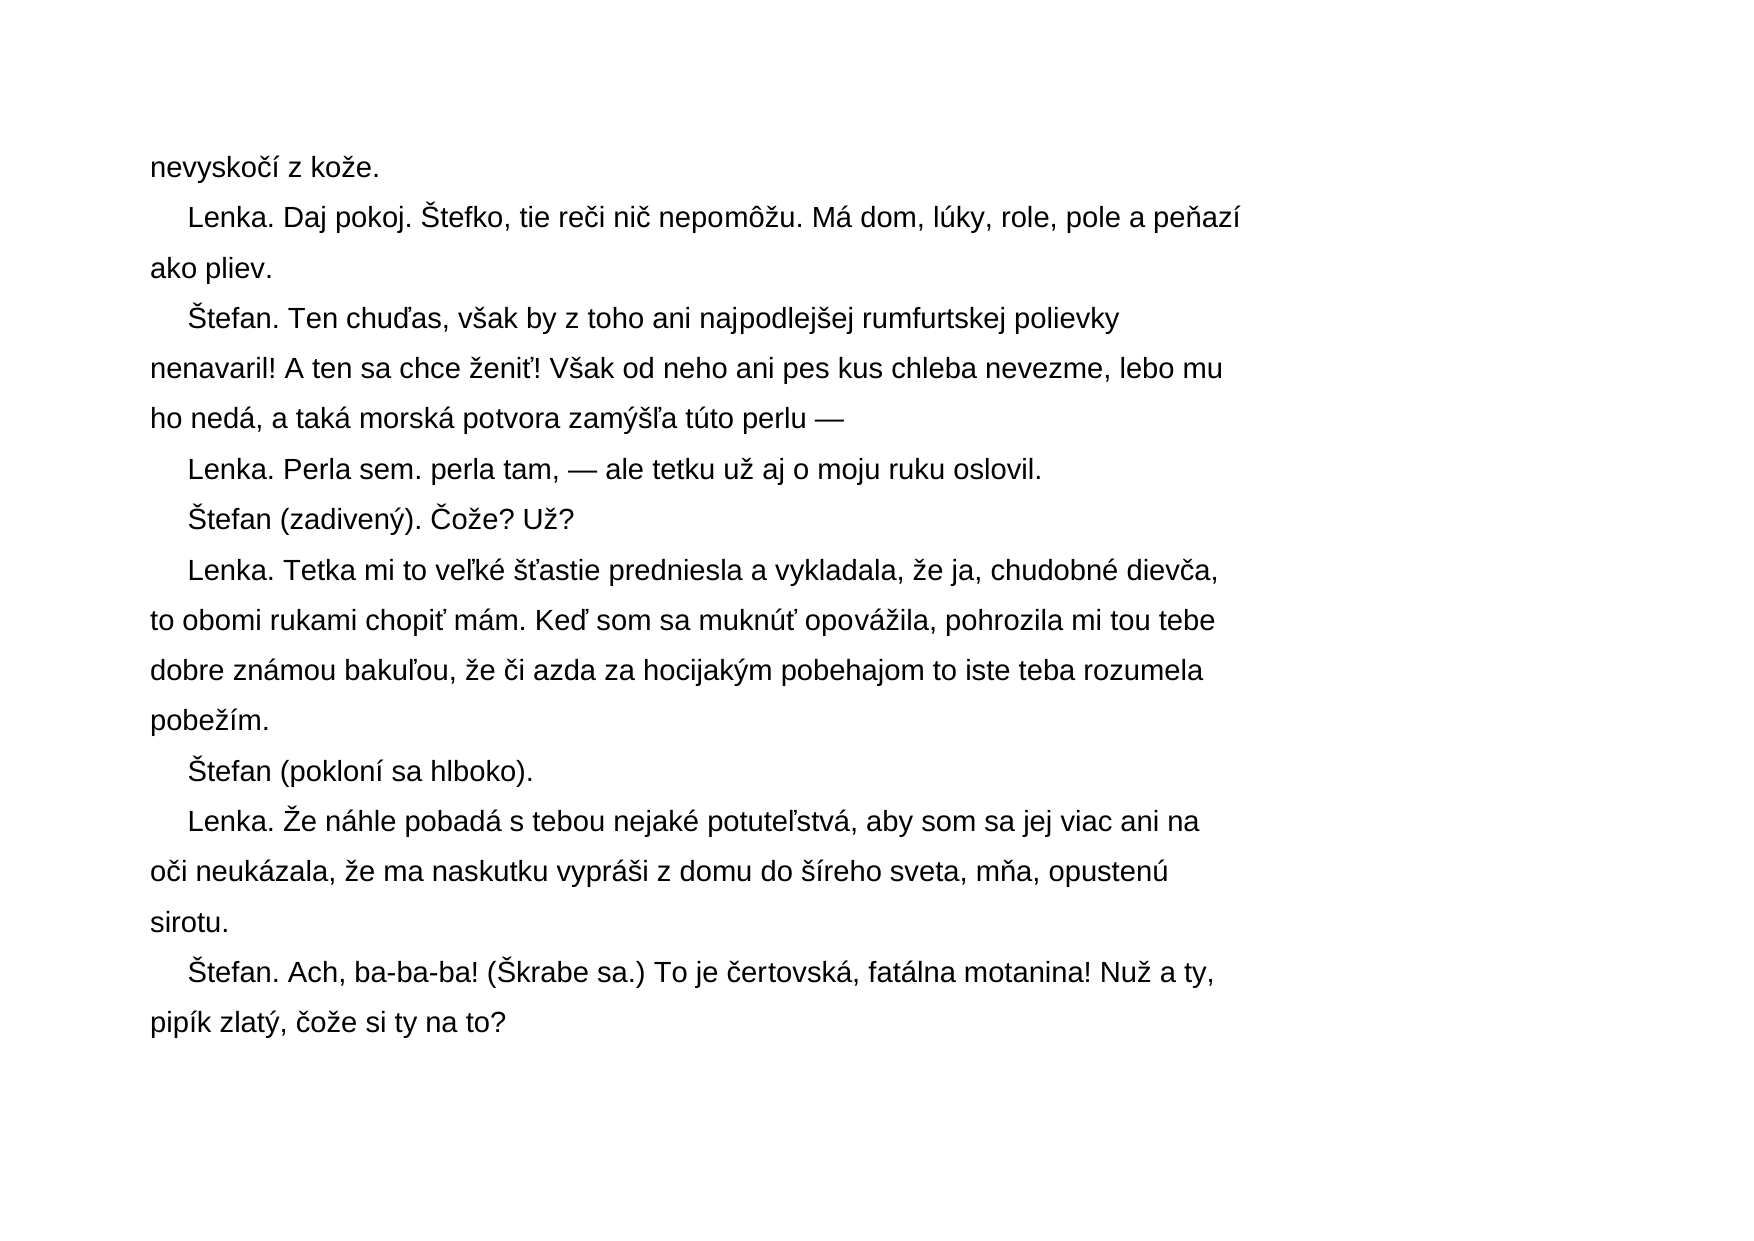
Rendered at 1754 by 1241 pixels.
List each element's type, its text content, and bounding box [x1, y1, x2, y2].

text Štefan (pokloní sa hlboko). [150, 754, 1243, 787]
text nevyskočí z kože. [150, 150, 1243, 183]
text Lenka. Že náhle pobadá s tebou nejaké potuteľstvá, aby som sa jej viac ani na oči neukázala, že ma naskutku vypráši z domu do šíreho sveta, mňa, opustenú sirotu. [150, 804, 1243, 938]
text Lenka. Daj pokoj. Štefko, tie reči nič nepo­môžu. Má dom, lúky, role, pole a peňazí ako pliev. [150, 200, 1243, 284]
text Štefan. Ten chuďas, však by z toho ani naj­podlejšej rumfurtskej polievky nenavaril! A ten sa chce ženiť! Však od neho ani pes kus chleba nevezme, lebo mu ho nedá, a taká morská po­tvora zamýšľa túto perlu — [150, 301, 1243, 435]
text Štefan (zadivený). Čože? Už? [150, 502, 1243, 536]
text Štefan. Ach, ba-ba-ba! (Škrabe sa.) To je čer­tovská, fatálna motanina! Nuž a ty, pipík zlatý, čože si ty na to? [150, 955, 1243, 1039]
text Lenka. Perla sem. perla tam, — ale tetku už aj o moju ruku oslovil. [150, 452, 1243, 485]
text Lenka. Tetka mi to veľké šťastie predniesla a vykladala, že ja, chudobné dievča, to obomi rukami chopiť mám. Keď som sa muknúť opo­vážila, pohrozila mi tou tebe dobre známou ba­kuľou, že či azda za hocijakým pobehajom to iste teba rozumela pobežím. [150, 552, 1243, 737]
